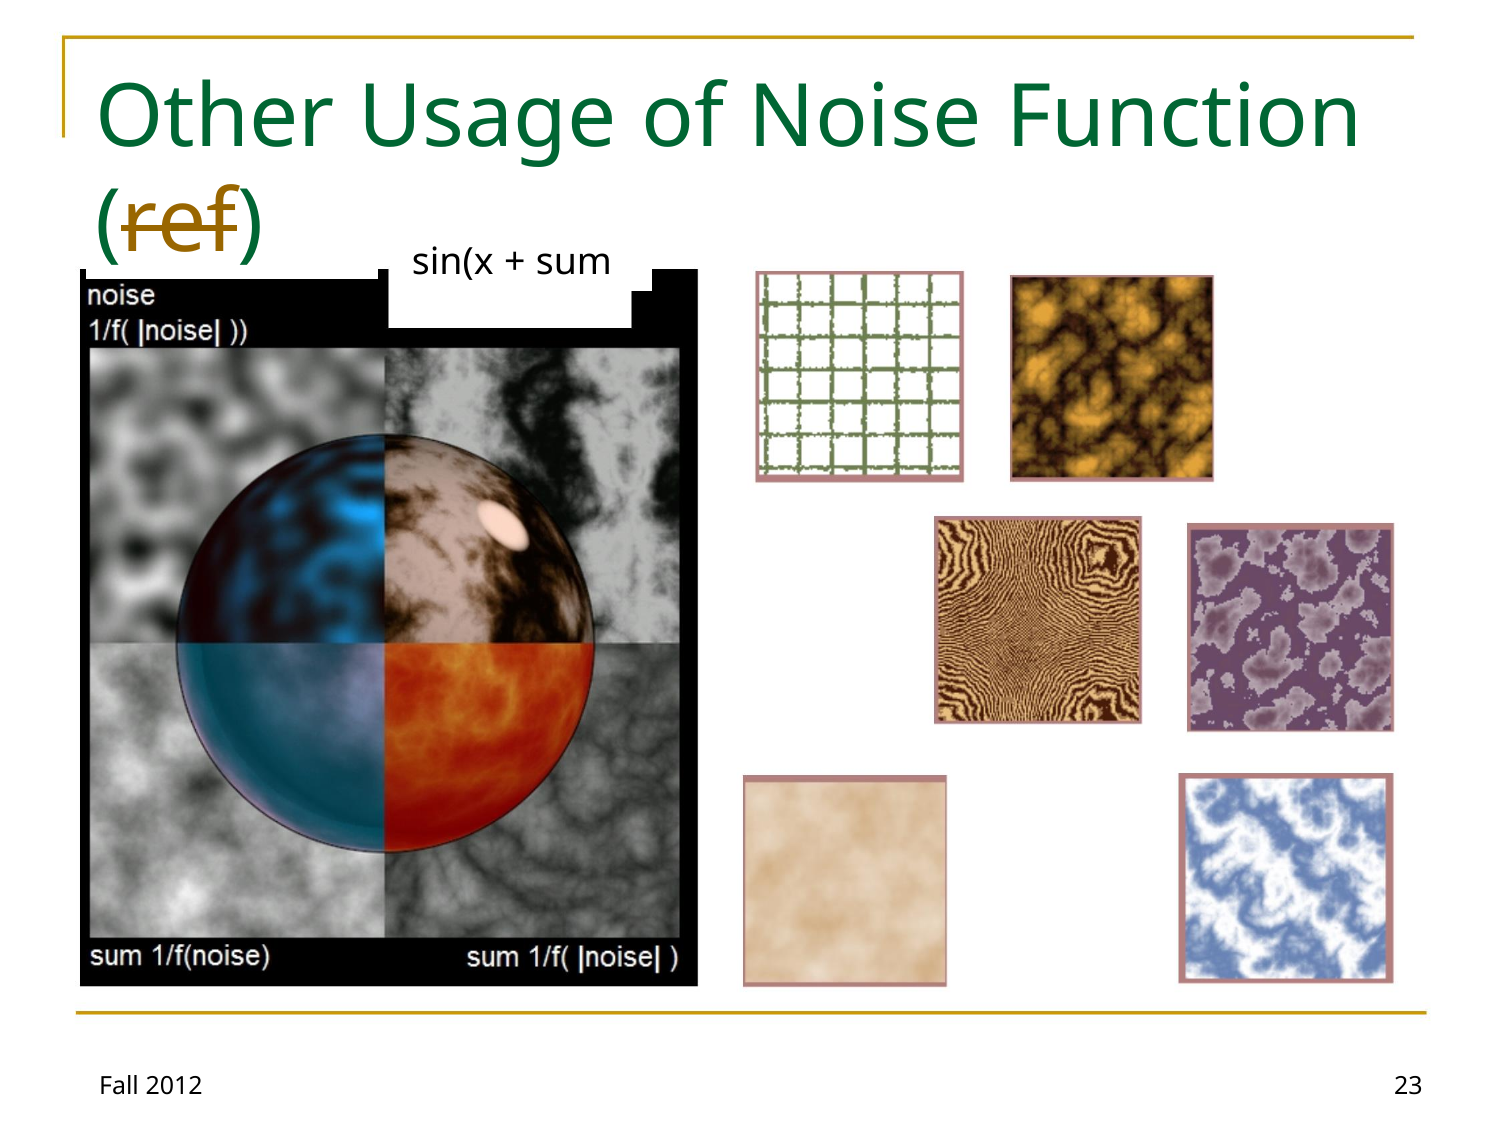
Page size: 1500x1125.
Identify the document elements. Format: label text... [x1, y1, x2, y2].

text (ref) [95, 179, 369, 270]
text sin(x + sum [412, 243, 643, 282]
picture [0, 0, 1500, 1125]
text Other Usage of Noise Function [95, 74, 1458, 165]
text Fall 2012 [99, 1074, 214, 1100]
text 23 [1394, 1074, 1439, 1100]
